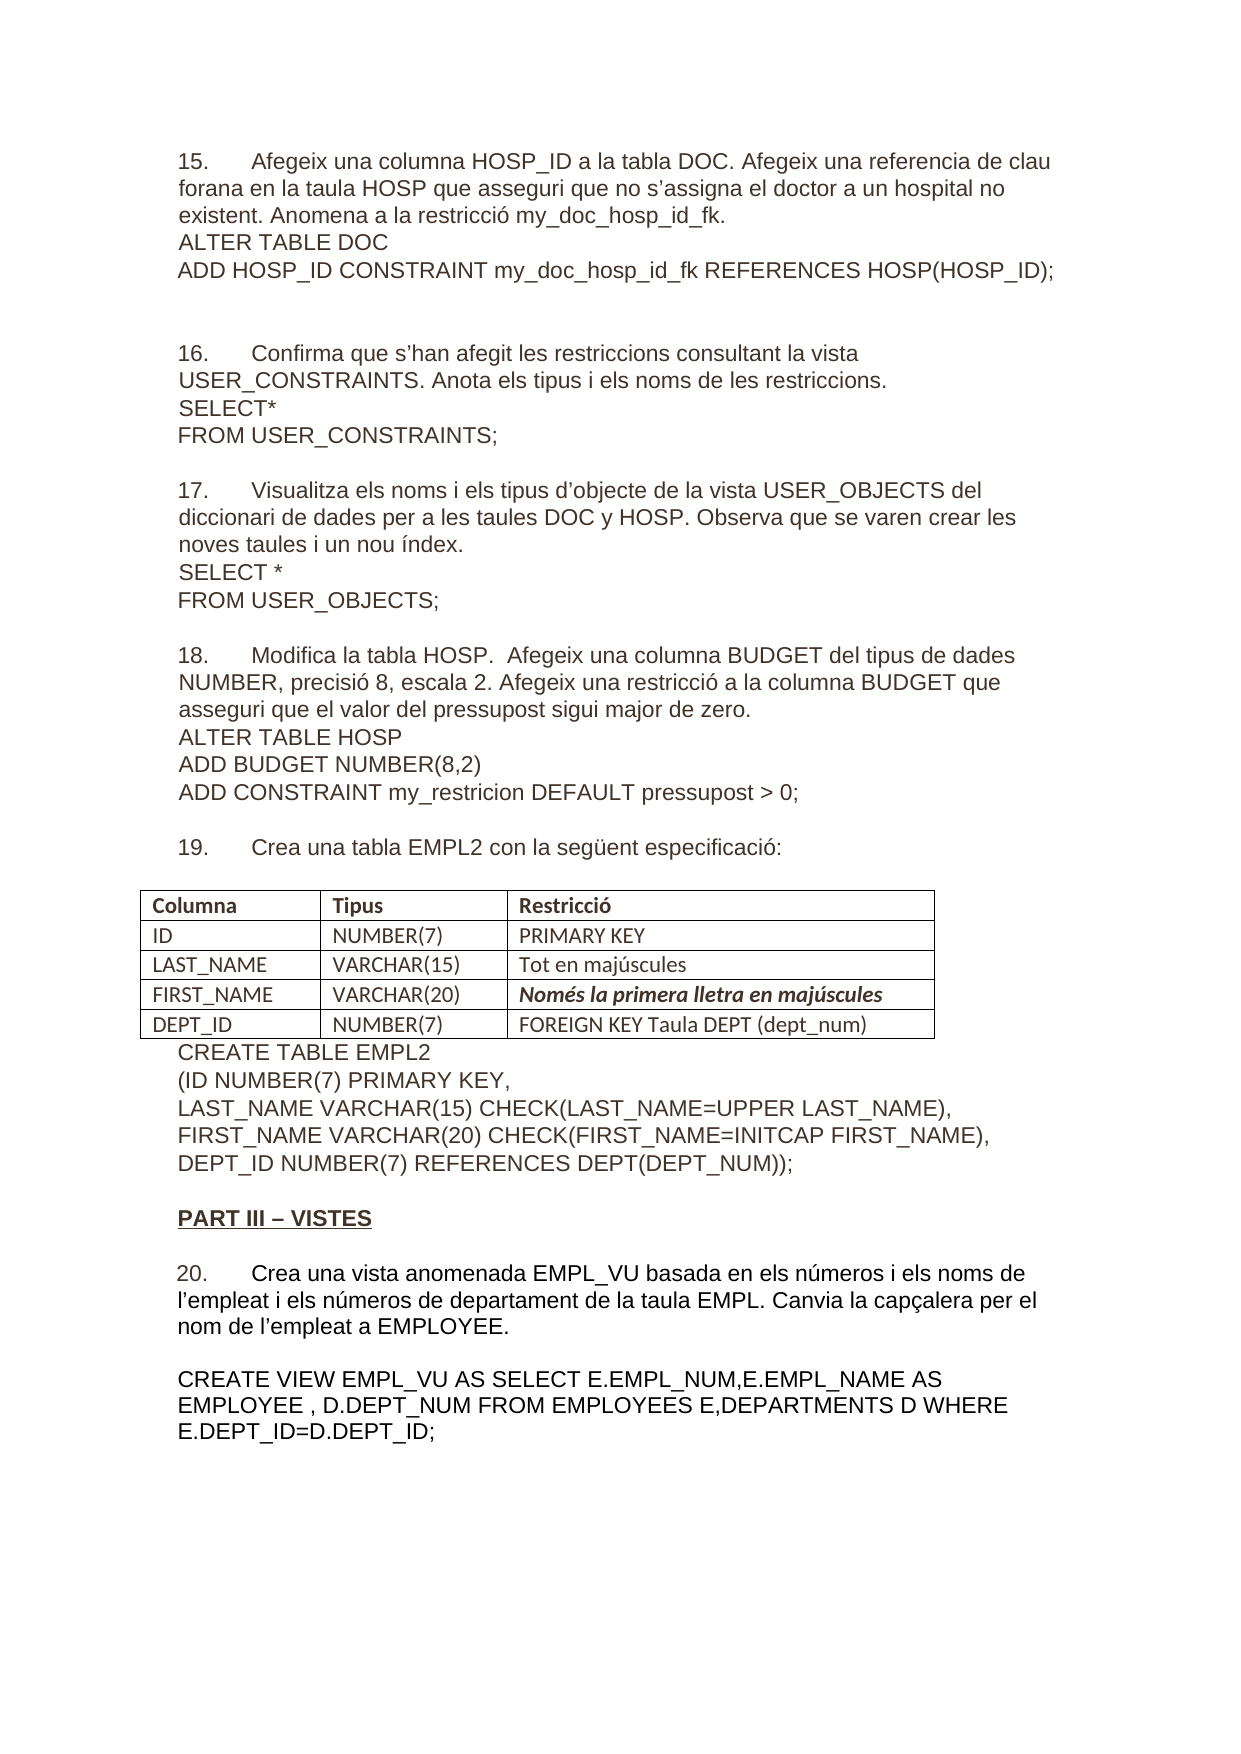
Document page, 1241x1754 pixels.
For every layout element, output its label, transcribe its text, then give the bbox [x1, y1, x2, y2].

table_cell NUMBER(7) [321, 1010, 507, 1038]
text (ID NUMBER(7) PRIMARY KEY, [177, 1067, 1063, 1093]
table_cell DEPT_ID [141, 1010, 320, 1038]
table_cell LAST_NAME [141, 951, 320, 979]
list ADD BUDGET NUMBER(8,2) [177, 751, 1063, 778]
list SELECT * [177, 559, 1063, 585]
list ALTER TABLE DOC [177, 229, 1063, 256]
list Afegeix una columna HOSP_ID a la tabla DOC. Afegeix una referencia de clau forana en la taula HOSP que asseguri que no s’assigna el doctor a un hospital no existent. Anomena a la restricció my_doc_hosp_id_fk. [177, 148, 1063, 228]
table_header Restricció [508, 891, 934, 920]
table_cell NUMBER(7) [321, 921, 507, 949]
table_header Tipus [321, 891, 507, 920]
table_cell FOREIGN KEY Taula DEPT (dept_num) [508, 1010, 934, 1038]
text DEPT_ID NUMBER(7) REFERENCES DEPT(DEPT_NUM)); [177, 1150, 1063, 1176]
list Confirma que s’han afegit les restriccions consultant la vista USER_CONSTRAINTS. Anota els tipus i els noms de les restriccions. [177, 340, 1063, 393]
list FROM USER_CONSTRAINTS; [177, 422, 1063, 448]
text PART III – VISTES [177, 1205, 1063, 1231]
table_cell ID [141, 921, 320, 949]
list SELECT* [177, 394, 1063, 421]
table_cell FIRST_NAME [141, 980, 320, 1009]
table_cell Tot en majúscules [508, 951, 934, 979]
list ADD CONSTRAINT my_restricion DEFAULT pressupost > 0; [177, 779, 1063, 805]
list ALTER TABLE HOSP [177, 724, 1063, 750]
list FROM USER_OBJECTS; [177, 587, 1063, 613]
table_cell PRIMARY KEY [508, 921, 934, 949]
table_cell VARCHAR(15) [321, 951, 507, 979]
text LAST_NAME VARCHAR(15) CHECK(LAST_NAME=UPPER LAST_NAME), [177, 1094, 1063, 1121]
list ADD HOSP_ID CONSTRAINT my_doc_hosp_id_fk REFERENCES HOSP(HOSP_ID); [177, 257, 1063, 283]
list Crea una vista anomenada EMPL_VU basada en els números i els noms de l’empleat i els números de departament de la taula EMPL. Canvia la capçalera per el nom de l’empleat a EMPLOYEE. [176, 1260, 1063, 1339]
list Visualitza els noms i els tipus d’objecte de la vista USER_OBJECTS del diccionari de dades per a les taules DOC y HOSP. Observa que se varen crear les noves taules i un nou índex. [177, 477, 1063, 558]
text FIRST_NAME VARCHAR(20) CHECK(FIRST_NAME=INITCAP FIRST_NAME), [177, 1122, 1063, 1148]
table_cell VARCHAR(20) [321, 980, 507, 1009]
table_cell Només la primera lletra en majúscules [508, 980, 934, 1009]
table_header Columna [141, 891, 320, 920]
list Modifica la tabla HOSP. Afegeix una columna BUDGET del tipus de dades NUMBER, precisió 8, escala 2. Afegeix una restricció a la columna BUDGET que asseguri que el valor del pressupost sigui major de zero. [177, 642, 1063, 722]
text CREATE TABLE EMPL2 [177, 1039, 1063, 1066]
list CREATE VIEW EMPL_VU AS SELECT E.EMPL_NUM,E.EMPL_NAME AS EMPLOYEE , D.DEPT_NUM FROM EMPLOYEES E,DEPARTMENTS D WHERE E.DEPT_ID=D.DEPT_ID; [176, 1366, 1063, 1445]
list Crea una tabla EMPL2 con la següent especificació: [177, 834, 1063, 860]
